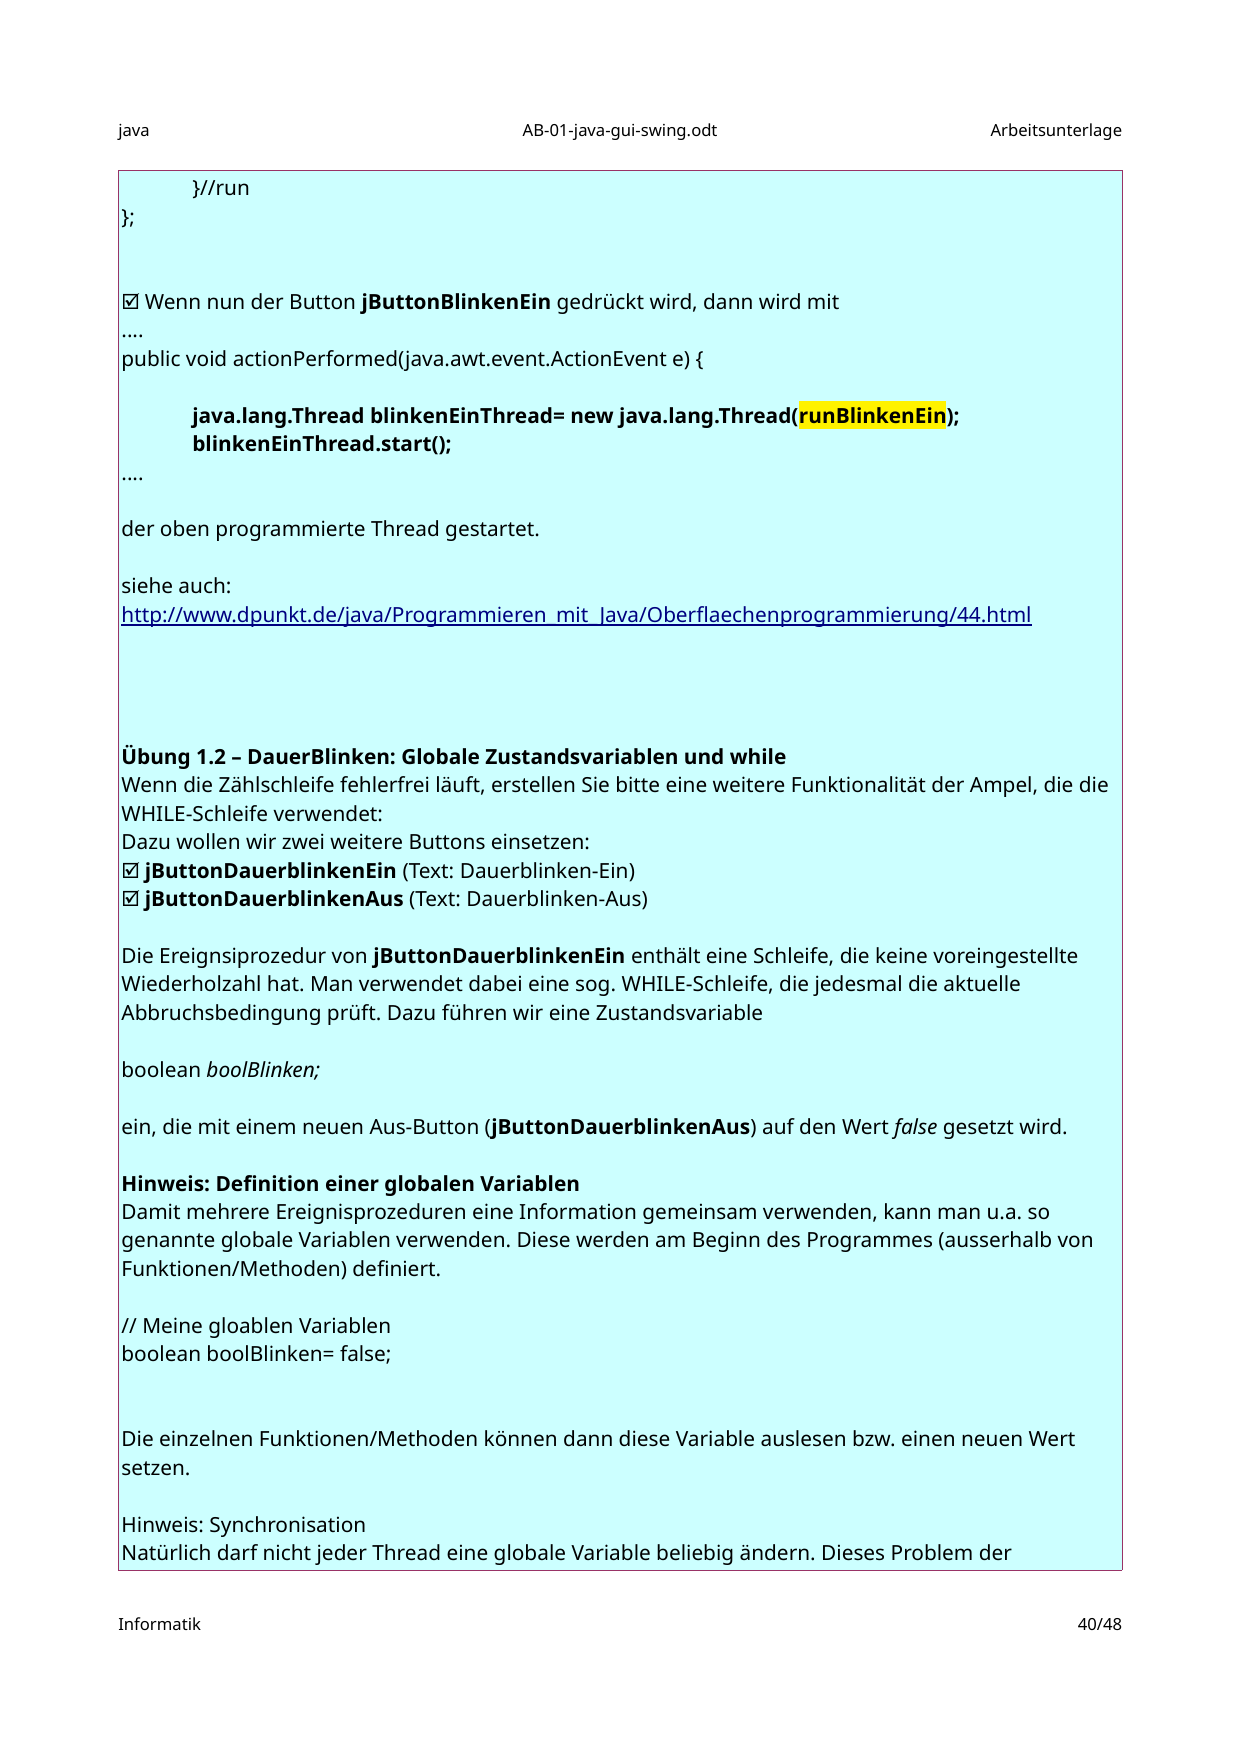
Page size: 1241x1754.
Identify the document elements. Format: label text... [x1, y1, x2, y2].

text .... [119, 455, 1122, 483]
text blinkenEinThread.start(); [119, 426, 1122, 455]
text ein, die mit einem neuen Aus-Button (jButtonDauerblinkenAus) auf den Wert false gesetzt wird. [119, 1109, 1122, 1137]
text Die einzelnen Funktionen/Methoden können dann diese Variable auslesen bzw. einen neuen Wert setzen. [119, 1422, 1122, 1478]
text java.lang.Thread blinkenEinThread= new java.lang.Thread(runBlinkenEin); [119, 398, 1122, 426]
list jButtonDauerblinkenAus (Text: Dauerblinken-Aus) [119, 881, 1122, 938]
text Wenn die Zählschleife fehlerfrei läuft, erstellen Sie bitte eine weitere Funktionalität der Ampel, die die WHILE-Schleife verwendet: [119, 767, 1122, 824]
text siehe auch: [119, 568, 1122, 597]
text Hinweis: Definition einer globalen Variablen [119, 1166, 1122, 1194]
text public void actionPerformed(java.awt.event.ActionEvent e) { [119, 341, 1122, 369]
text http://www.dpunkt.de/java/Programmieren_mit_Java/Oberflaechenprogrammierung/44.html [119, 597, 1122, 625]
list Wenn nun der Button jButtonBlinkenEin gedrückt wird, dann wird mit [119, 284, 1122, 312]
text Natürlich darf nicht jeder Thread eine globale Variable beliebig ändern. Dieses Problem der [119, 1535, 1122, 1570]
text boolean boolBlinken= false; [119, 1336, 1122, 1365]
text .... [119, 312, 1122, 341]
text // Meine gloablen Variablen [119, 1308, 1122, 1336]
text der oben programmierte Thread gestartet. [119, 512, 1122, 540]
list jButtonDauerblinkenEin (Text: Dauerblinken-Ein) [119, 853, 1122, 881]
text boolean boolBlinken; [119, 1052, 1122, 1080]
text Dazu wollen wir zwei weitere Buttons einsetzen: [119, 824, 1122, 853]
text }//run [119, 171, 1122, 199]
text Übung 1.2 – DauerBlinken: Globale Zustandsvariablen und while [119, 739, 1122, 767]
text Damit mehrere Ereignisprozeduren eine Information gemeinsam verwenden, kann man u.a. so genannte globale Variablen verwenden. Diese werden am Beginn des Programmes (ausserhalb von Funktionen/Methoden) definiert. [119, 1194, 1122, 1279]
text Hinweis: Synchronisation [119, 1507, 1122, 1535]
text Die Ereignsiprozedur von jButtonDauerblinkenEin enthält eine Schleife, die keine voreingestellte Wiederholzahl hat. Man verwendet dabei eine sog. WHILE-Schleife, die jedesmal die aktuelle Abbruchsbedingung prüft. Dazu führen wir eine Zustandsvariable [119, 938, 1122, 1023]
text }; [119, 199, 1122, 227]
